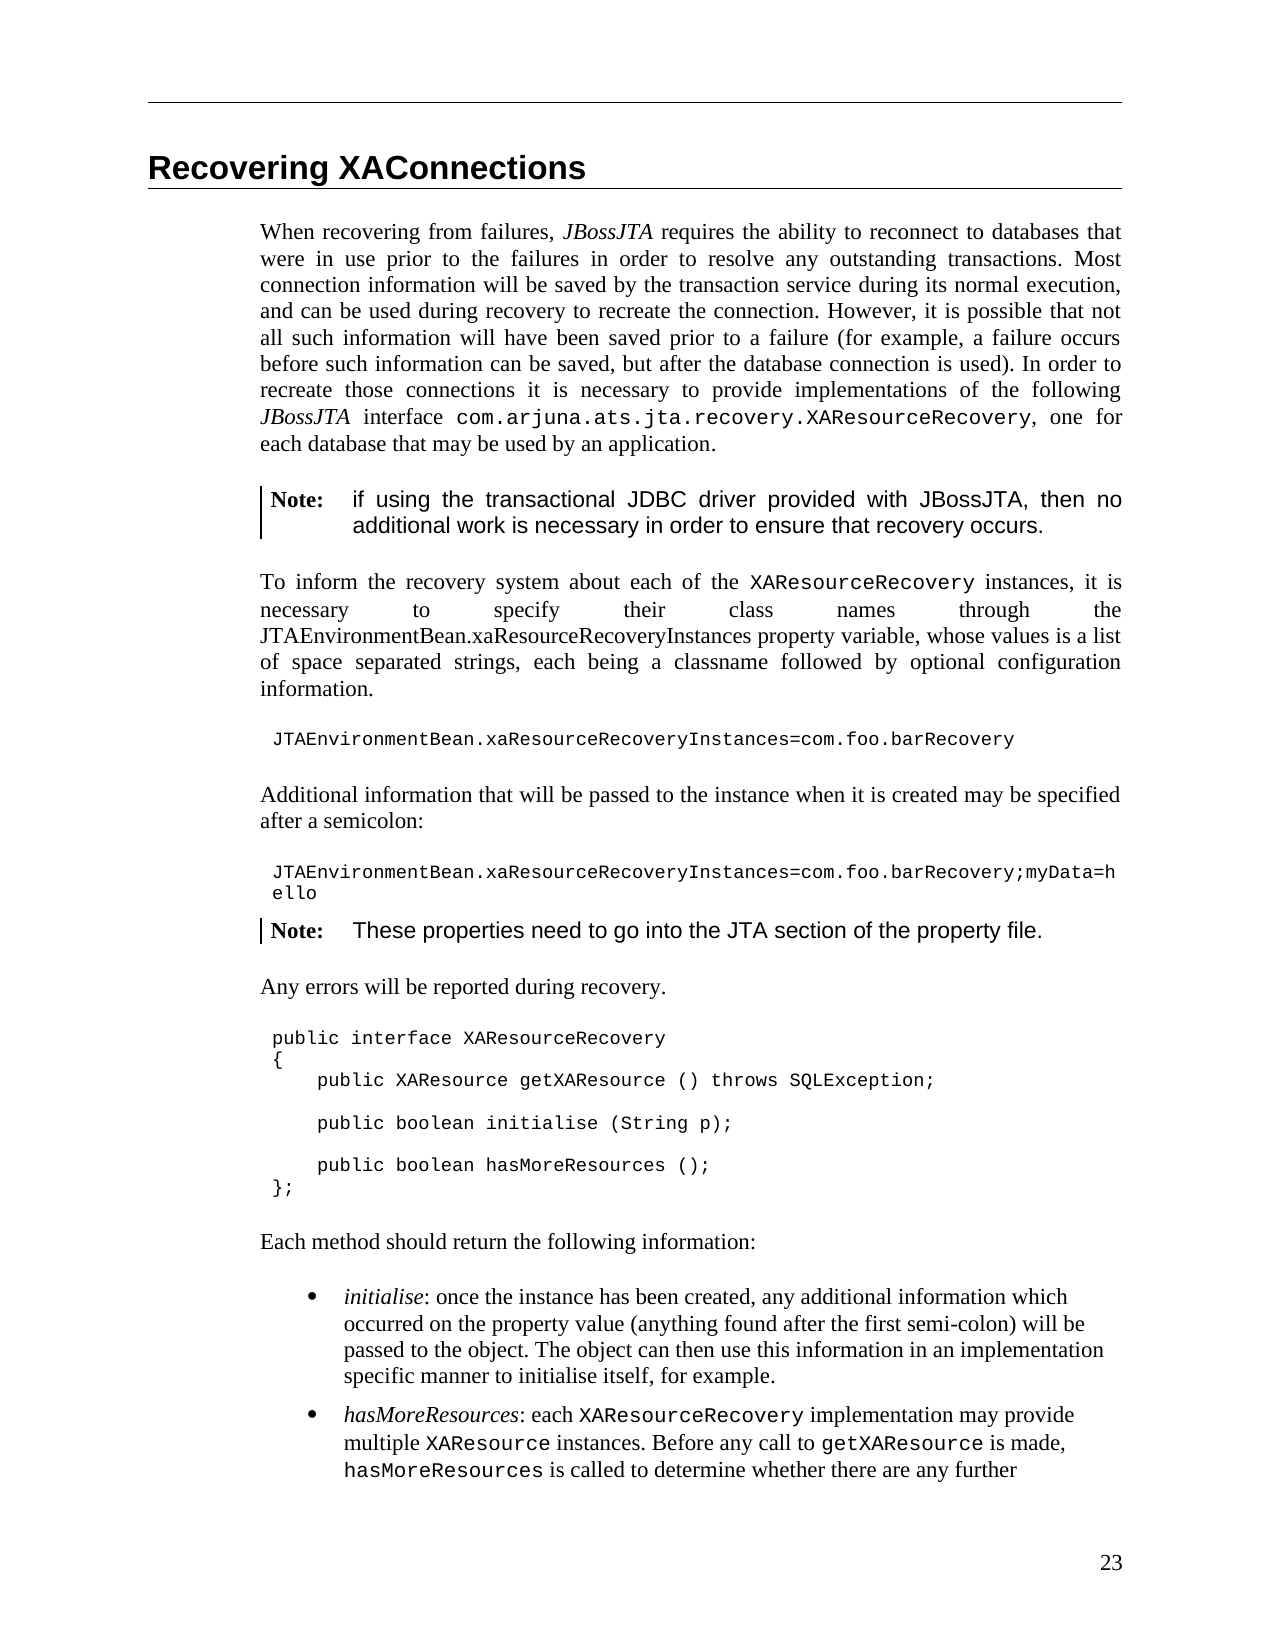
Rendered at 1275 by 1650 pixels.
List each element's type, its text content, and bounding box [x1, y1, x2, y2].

text Any errors will be reported during recovery. [260, 973, 1122, 999]
list hasMoreResources: each XAResourceRecovery implementation may provide multiple XAResource instances. Before any call to getXAResource is made, hasMoreResources is called to determine whether there are any further [308, 1401, 1122, 1484]
text To inform the recovery system about each of the XAResourceRecovery instances, it is necessary to specify their class names through the JTAEnvironmentBean.xaResourceRecoveryInstances property variable, whose values is a list of space separated strings, each being a classname followed by optional configuration information. [260, 568, 1122, 701]
text public interface XAResourceRecovery { public XAResource getXAResource () throws SQLException; public boolean initialise (String p); public boolean hasMoreResources (); }; [272, 1029, 1122, 1199]
text JTAEnvironmentBean.xaResourceRecoveryInstances=com.foo.barRecovery [272, 730, 1122, 751]
text Each method should return the following information: [260, 1228, 1122, 1254]
text JTAEnvironmentBean.xaResourceRecoveryInstances=com.foo.barRecovery;myData=hello [272, 862, 1122, 905]
list initialise: once the instance has been created, any additional information which occurred on the property value (anything found after the first semi-colon) will be passed to the object. The object can then use this information in an implementation specific manner to initialise itself, for example. [308, 1283, 1122, 1389]
list These properties need to go into the JTA section of the property file. [260, 917, 1122, 944]
text When recovering from failures, JBossJTA requires the ability to reconnect to databases that were in use prior to the failures in order to resolve any outstanding transactions. Most connection information will be saved by the transaction service during its normal execution, and can be used during recovery to recreate the connection. However, it is possible that not all such information will have been saved prior to a failure (for example, a failure occurs before such information can be saved, but after the database connection is used). In order to recreate those connections it is necessary to provide implementations of the following JBossJTA interface com.arjuna.ats.jta.recovery.XAResourceRecovery, one for each database that may be used by an application. [260, 218, 1122, 457]
text Additional information that will be passed to the instance when it is created may be specified after a semicolon: [260, 781, 1122, 833]
subtitle Recovering XAConnections [148, 148, 1122, 188]
list if using the transactional JDBC driver provided with JBossJTA, then no additional work is necessary in order to ensure that recovery occurs. [262, 486, 1122, 539]
